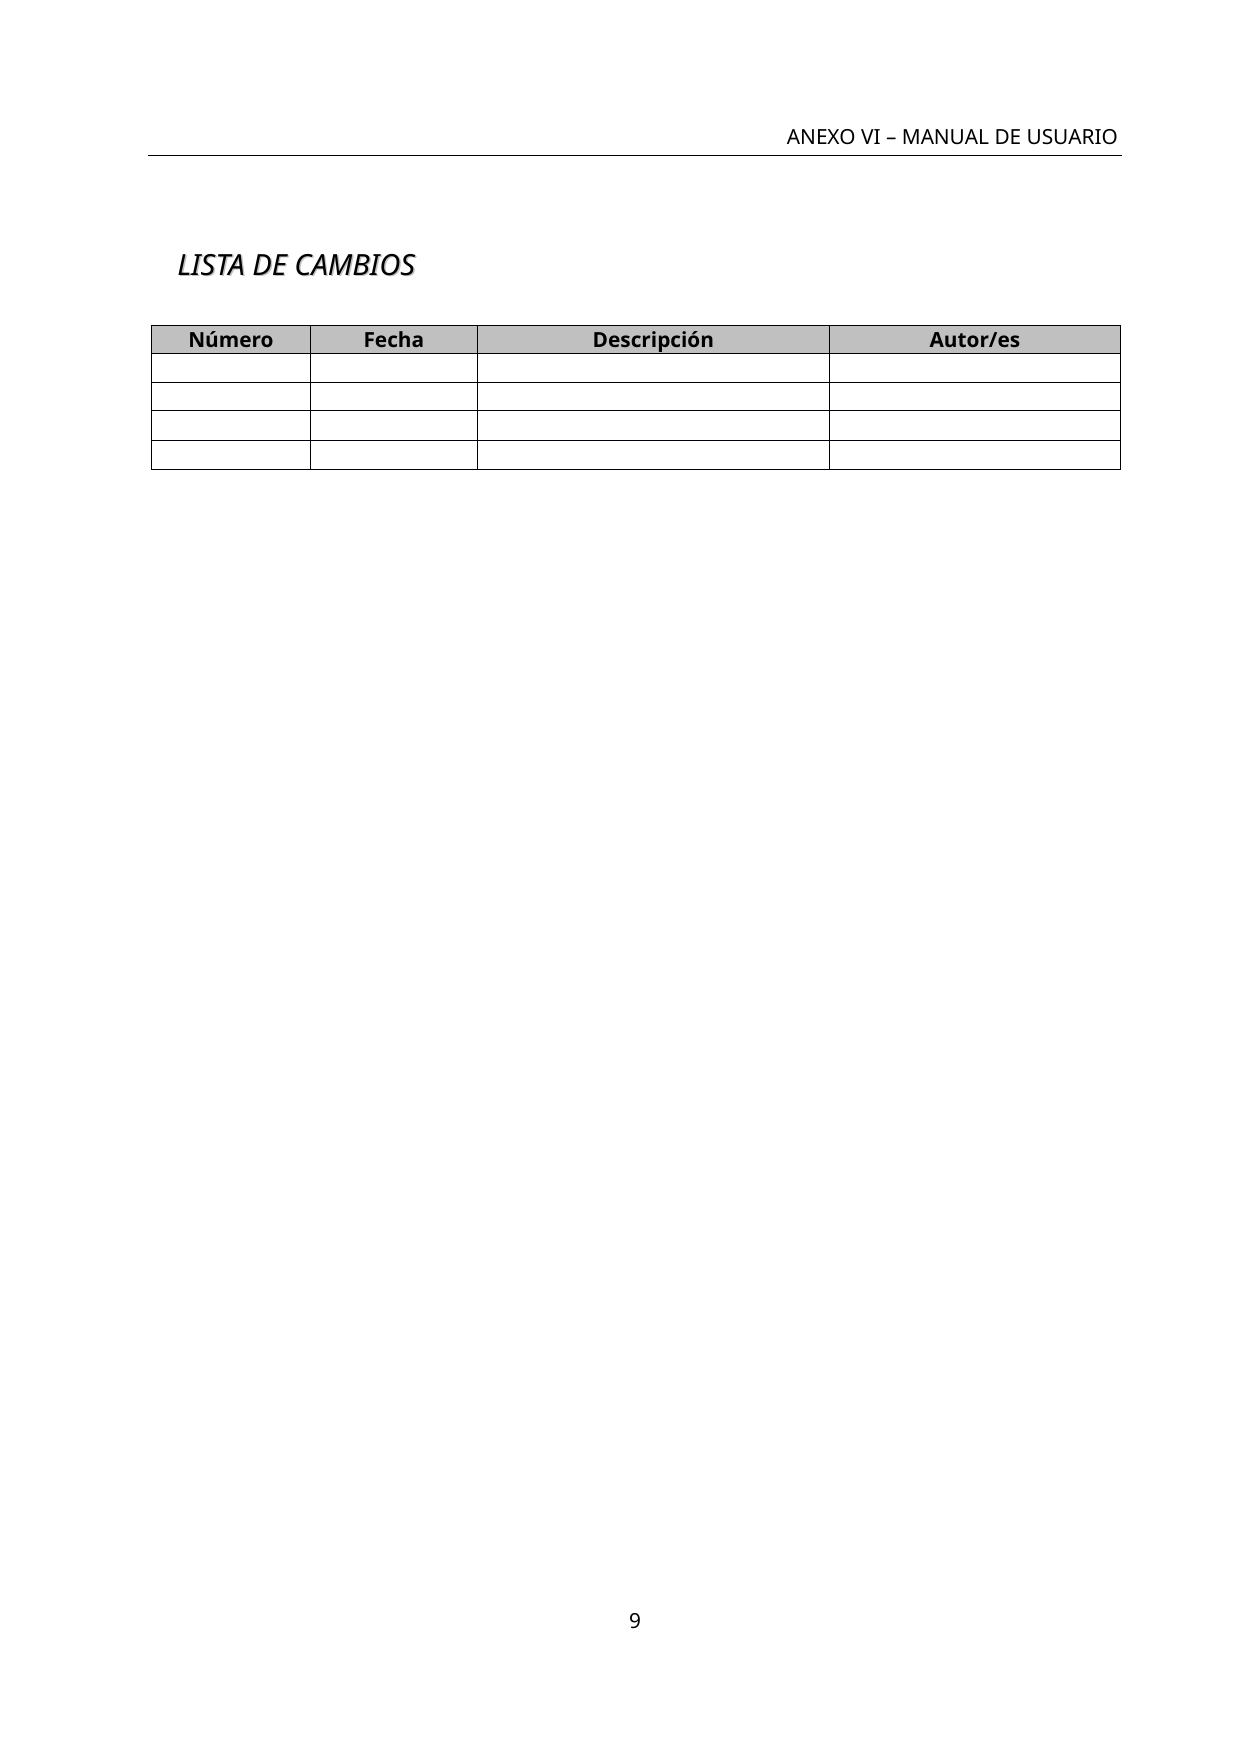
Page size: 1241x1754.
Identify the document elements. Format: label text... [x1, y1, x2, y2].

table_cell [478, 354, 829, 382]
table_cell [830, 441, 1120, 469]
table_cell [152, 411, 310, 440]
table_cell [311, 383, 477, 410]
table_header Fecha [311, 326, 477, 353]
subtitle Lista de cambios [177, 244, 1122, 284]
table_cell [478, 441, 829, 469]
table_cell [830, 411, 1120, 440]
table_cell [830, 383, 1120, 410]
table_cell [830, 354, 1120, 382]
table_cell [311, 411, 477, 440]
table_cell [152, 354, 310, 382]
table_cell [311, 354, 477, 382]
table_cell [152, 441, 310, 469]
table_header Descripción [478, 326, 829, 353]
table_cell [478, 411, 829, 440]
table_header Autor/es [830, 326, 1120, 353]
table_header Número [152, 326, 310, 353]
table_cell [478, 383, 829, 410]
table_cell [152, 383, 310, 410]
table_cell [311, 441, 477, 469]
